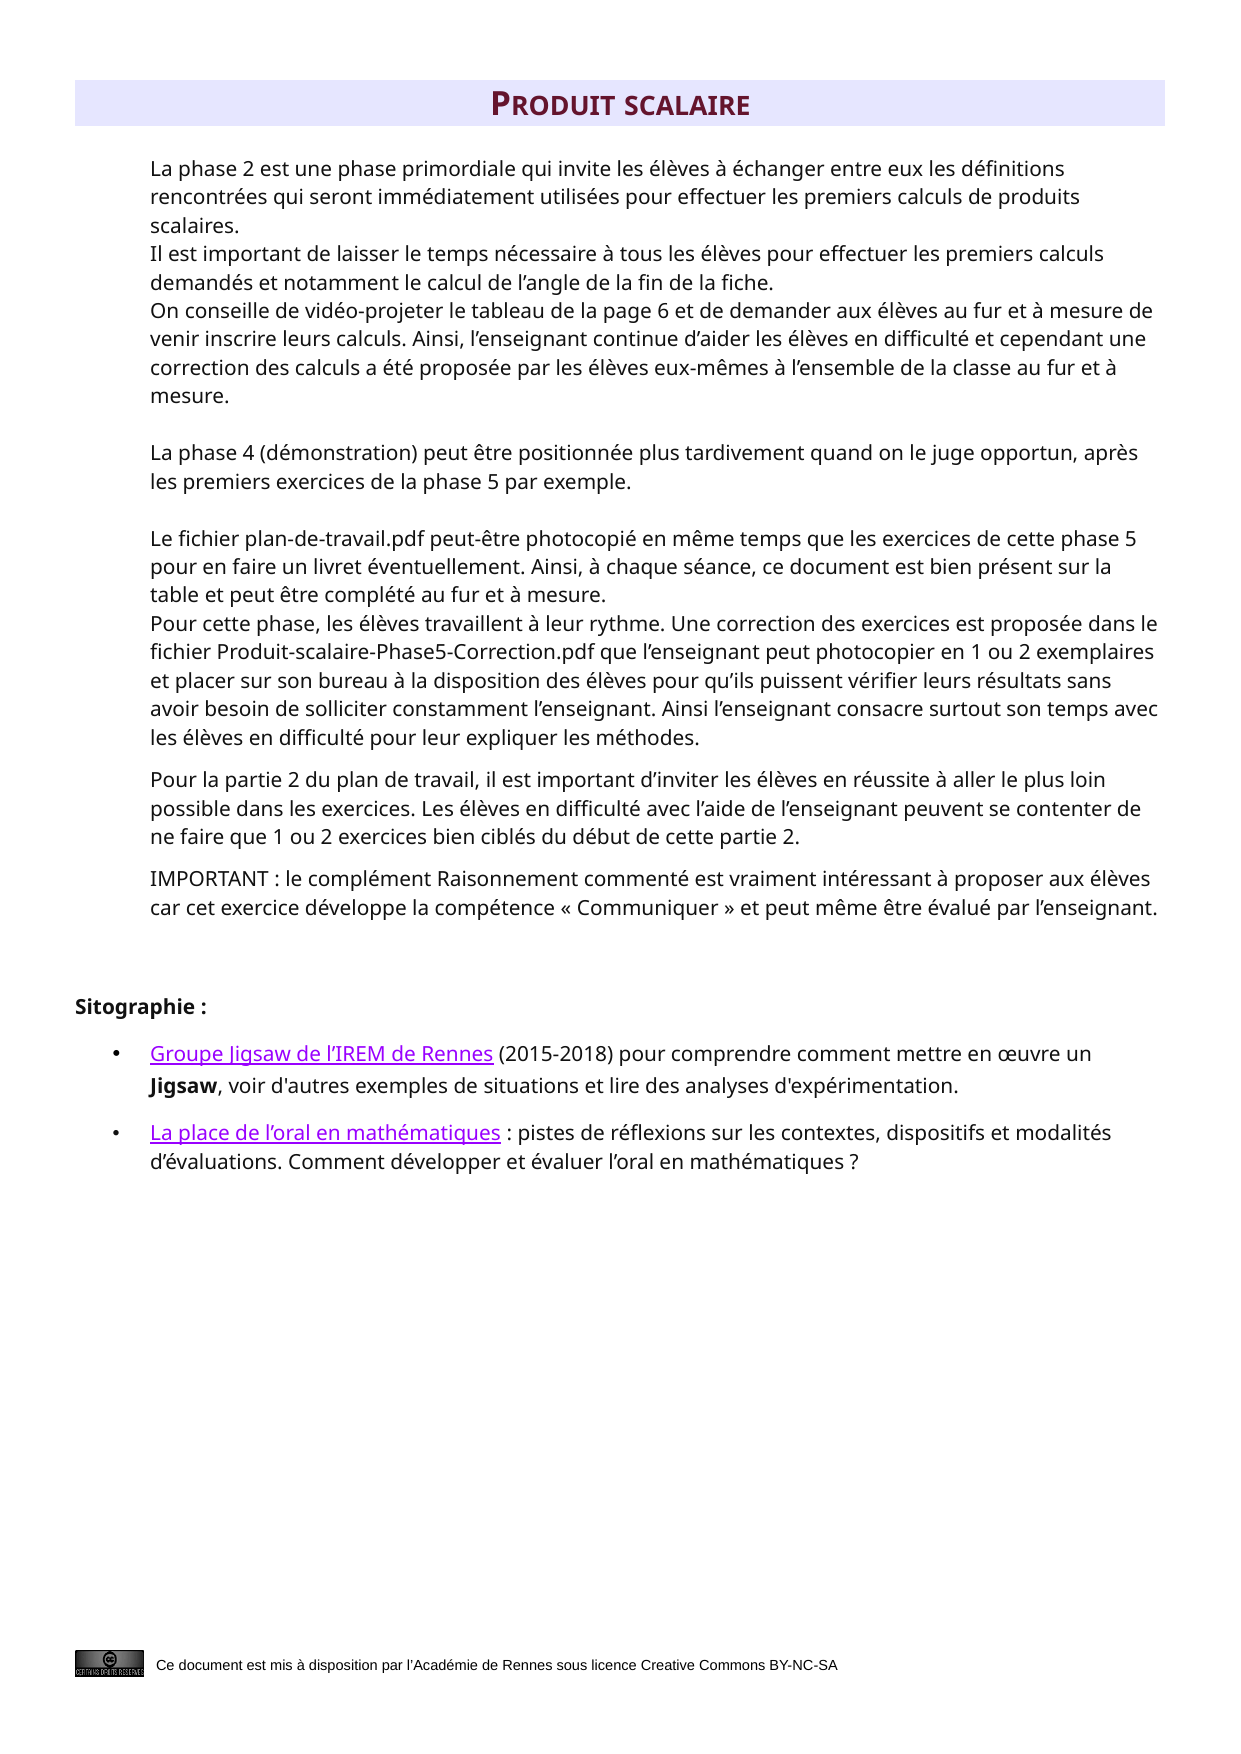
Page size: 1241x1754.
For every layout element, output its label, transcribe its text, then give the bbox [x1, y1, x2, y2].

text Sitographie : [75, 992, 1165, 1021]
list IMPORTANT : le complément Raisonnement commenté est vraiment intéressant à proposer aux élèves car cet exercice développe la compétence « Communiquer » et peut même être évalué par l’enseignant. [112, 864, 1165, 978]
list La phase 2 est une phase primordiale qui invite les élèves à échanger entre eux les définitions rencontrées qui seront immédiatement utilisées pour effectuer les premiers calculs de produits scalaires. Il est important de laisser le temps nécessaire à tous les élèves pour effectuer les premiers calculs demandés et notamment le calcul de l’angle de la fin de la fiche. On conseille de vidéo-projeter le tableau de la page 6 et de demander aux élèves au fur et à mesure de venir inscrire leurs calculs. Ainsi, l’enseignant continue d’aider les élèves en difficulté et cependant une correction des calculs a été proposée par les élèves eux-mêmes à l’ensemble de la classe au fur et à mesure. La phase 4 (démonstration) peut être positionnée plus tardivement quand on le juge opportun, après les premiers exercices de la phase 5 par exemple. Le fichier plan-de-travail.pdf peut-être photocopié en même temps que les exercices de cette phase 5 pour en faire un livret éventuellement. Ainsi, à chaque séance, ce document est bien présent sur la table et peut être complété au fur et à mesure. Pour cette phase, les élèves travaillent à leur rythme. Une correction des exercices est proposée dans le fichier Produit-scalaire-Phase5-Correction.pdf que l’enseignant peut photocopier en 1 ou 2 exemplaires et placer sur son bureau à la disposition des élèves pour qu’ils puissent vérifier leurs résultats sans avoir besoin de solliciter constamment l’enseignant. Ainsi l’enseignant consacre surtout son temps avec les élèves en difficulté pour leur expliquer les méthodes. [112, 126, 1165, 751]
list Groupe Jigsaw de l’IREM de Rennes (2015-2018) pour comprendre comment mettre en œuvre un Jigsaw, voir d'autres exemples de situations et lire des analyses d'expérimentation. [112, 1039, 1165, 1100]
list La place de l’oral en mathématiques : pistes de réflexions sur les contextes, dispositifs et modalités d’évaluations. Comment développer et évaluer l’oral en mathématiques ? [112, 1118, 1165, 1175]
list Pour la partie 2 du plan de travail, il est important d’inviter les élèves en réussite à aller le plus loin possible dans les exercices. Les élèves en difficulté avec l’aide de l’enseignant peuvent se contenter de ne faire que 1 ou 2 exercices bien ciblés du début de cette partie 2. [112, 765, 1165, 851]
